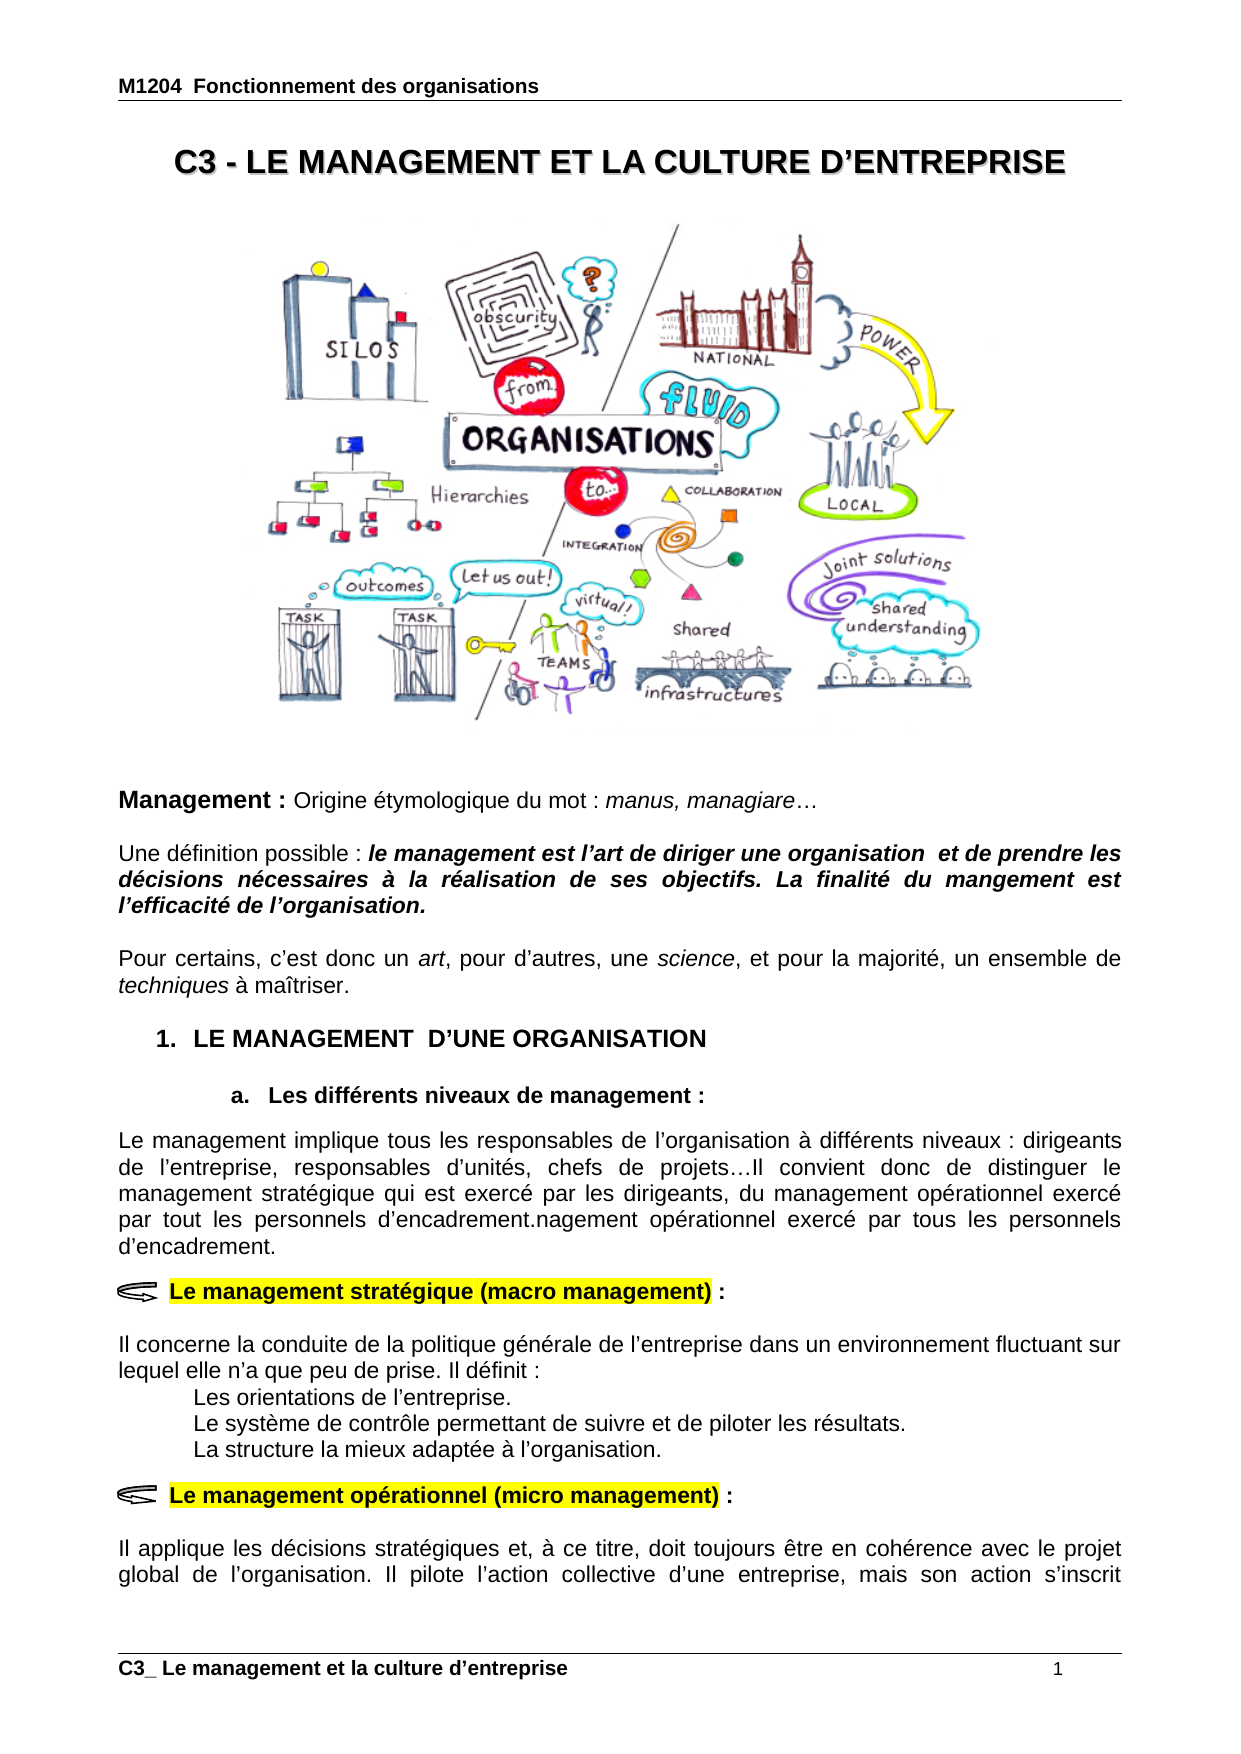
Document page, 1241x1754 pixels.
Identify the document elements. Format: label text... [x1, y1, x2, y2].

text Le management opérationnel (micro management) : [118, 1482, 1122, 1508]
text Management : Origine étymologique du mot : manus, managiare… [118, 785, 1122, 813]
text Pour certains, c’est donc un art, pour d’autres, une science, et pour la majorité, un ensemble de techniques à maîtriser. [118, 945, 1122, 998]
picture [244, 219, 996, 732]
text Le management implique tous les responsables de l’organisation à différents niveaux : dirigeants de l’entreprise, responsables d’unités, chefs de projets…Il convient donc de distinguer le management stratégique qui est exercé par les dirigeants, du management opérationnel exercé par tout les personnels d’encadrement.nagement opérationnel exercé par tous les personnels d’encadrement. [118, 1127, 1122, 1259]
text Il applique les décisions stratégiques et, à ce titre, doit toujours être en cohérence avec le projet global de l’organisation. Il pilote l’action collective d’une entreprise, mais son action s’inscrit [118, 1534, 1122, 1587]
text Il concerne la conduite de la politique générale de l’entreprise dans un environnement fluctuant sur lequel elle n’a que peu de prise. Il définit : [118, 1331, 1122, 1384]
list Le système de contrôle permettant de suivre et de piloter les résultats. [156, 1410, 1122, 1436]
text C3 - LE MANAGEMENT ET LA CULTURE D’ENTREPRISE [118, 142, 1122, 181]
list LE MANAGEMENT D’UNE ORGANISATION [156, 1024, 1122, 1053]
list Les orientations de l’entreprise. [156, 1384, 1122, 1410]
text Le management stratégique (macro management) : [118, 1278, 1122, 1304]
list Les différents niveaux de management : [231, 1082, 1122, 1108]
list La structure la mieux adaptée à l’organisation. [156, 1436, 1122, 1463]
text Une définition possible : le management est l’art de diriger une organisation et de prendre les décisions nécessaires à la réalisation de ses objectifs. La finalité du mangement est l’efficacité de l’organisation. [118, 840, 1122, 919]
